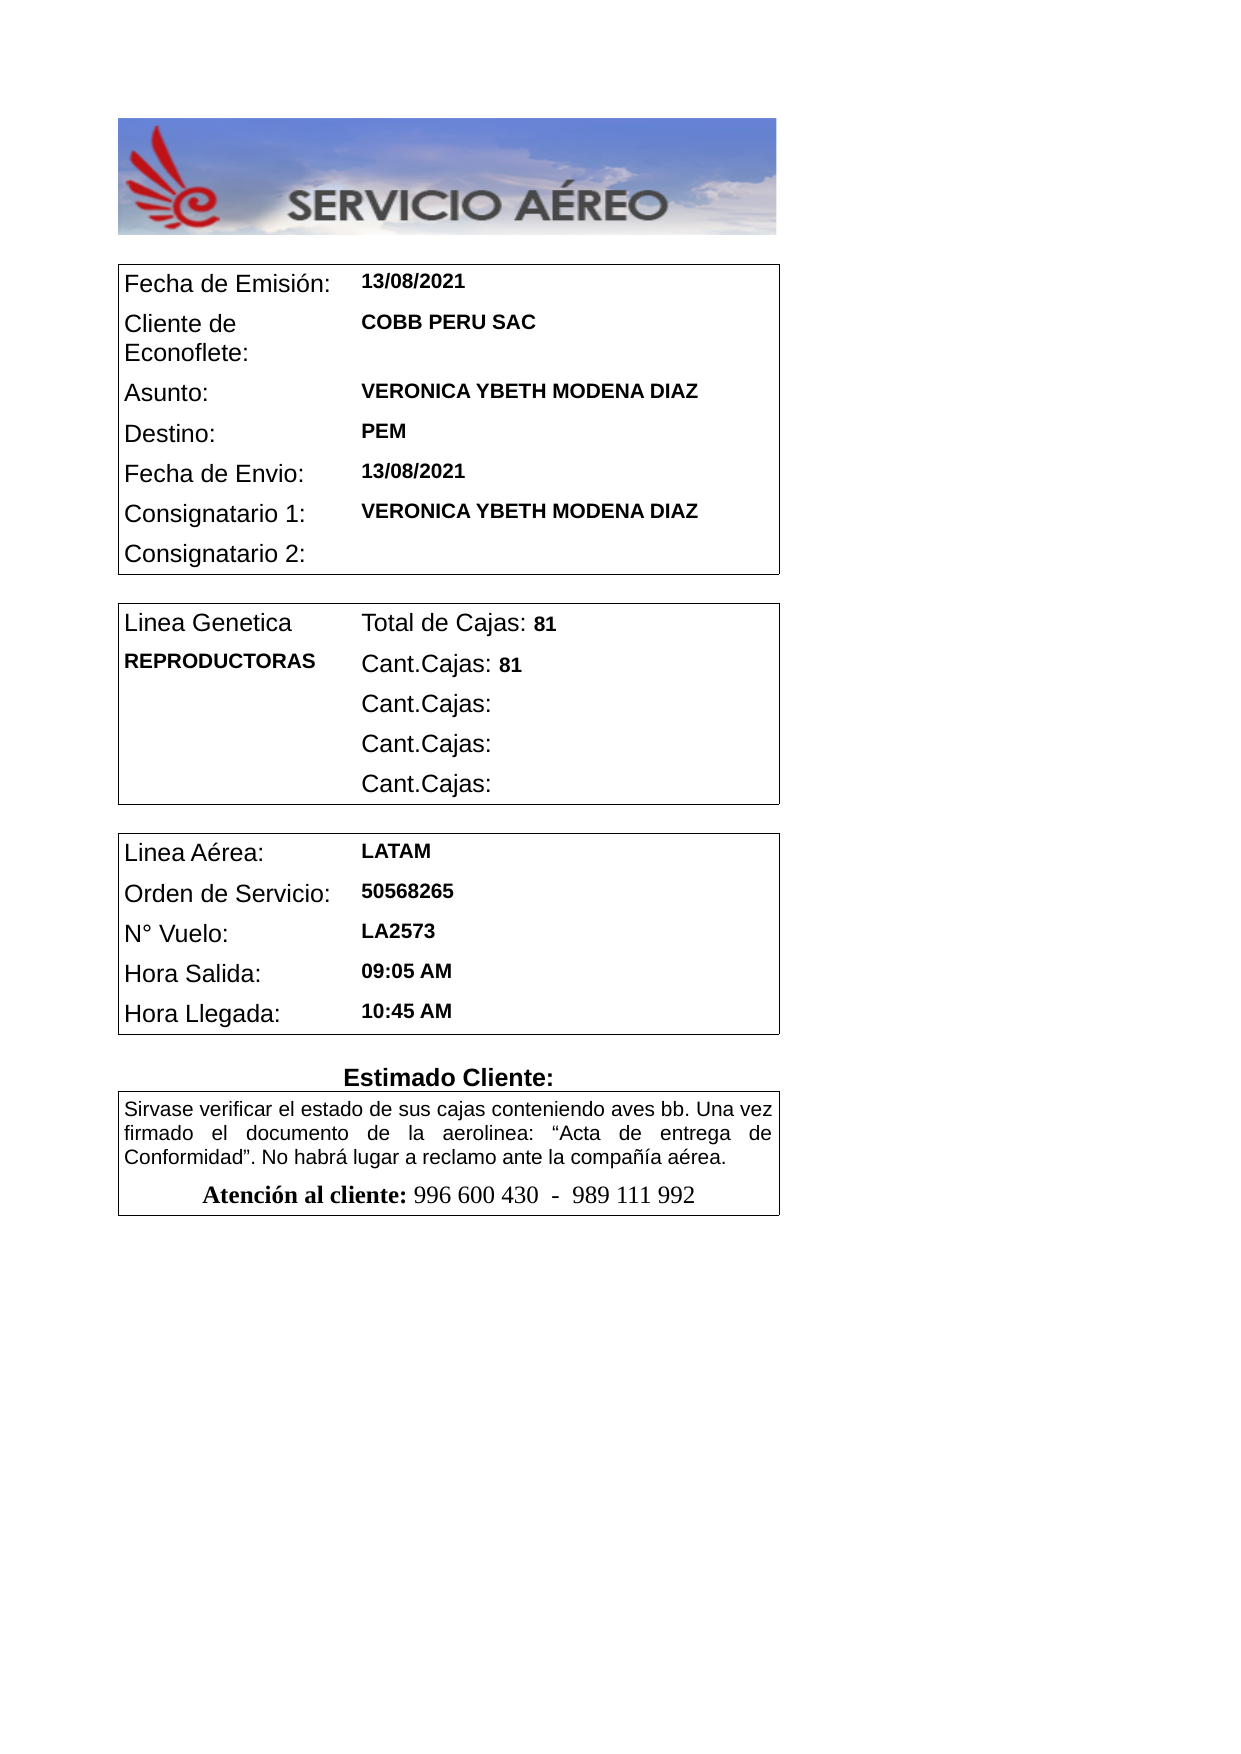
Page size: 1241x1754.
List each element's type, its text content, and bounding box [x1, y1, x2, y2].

table_cell Total de Cajas: 81 [356, 604, 779, 643]
table_cell [356, 805, 779, 833]
table_cell Atención al cliente: 996 600 430 - 989 111 992 [119, 1175, 779, 1215]
table_cell N° Vuelo: [119, 913, 356, 953]
table_cell [356, 534, 779, 574]
table_cell [119, 683, 356, 723]
table_cell Cant.Cajas: [356, 764, 779, 804]
table_cell 10:45 AM [356, 994, 779, 1034]
table_cell Cliente de Econoflete: [119, 304, 356, 373]
picture [118, 118, 777, 235]
table_cell VERONICA YBETH MODENA DIAZ [356, 373, 779, 413]
table_header 13/08/2021 [356, 265, 779, 304]
table_cell Cant.Cajas: 81 [356, 643, 779, 683]
table_cell Linea Genetica [119, 604, 356, 643]
table_cell REPRODUCTORAS [119, 643, 356, 683]
table_cell [356, 575, 779, 603]
table_cell Consignatario 1: [119, 493, 356, 533]
table_cell COBB PERU SAC [356, 304, 779, 373]
table_cell Sirvase verificar el estado de sus cajas conteniendo aves bb. Una vez firmado el documento de la aerolinea: “Acta de entrega de Conformidad”. No habrá lugar a reclamo ante la compañía aérea. [119, 1092, 779, 1175]
table_cell 50568265 [356, 873, 779, 913]
table_cell LATAM [356, 834, 779, 873]
table_cell 09:05 AM [356, 953, 779, 993]
table_cell Orden de Servicio: [119, 873, 356, 913]
table_cell PEM [356, 413, 779, 453]
table_header Fecha de Emisión: [119, 265, 356, 304]
table_cell [118, 805, 356, 833]
table_cell Cant.Cajas: [356, 683, 779, 723]
table_cell Fecha de Envio: [119, 453, 356, 493]
table_cell 13/08/2021 [356, 453, 779, 493]
table_cell [119, 723, 356, 763]
table_cell [119, 764, 356, 804]
table_cell Hora Llegada: [119, 994, 356, 1034]
table_cell Cant.Cajas: [356, 723, 779, 763]
table_cell VERONICA YBETH MODENA DIAZ [356, 493, 779, 533]
table_cell [118, 575, 356, 603]
table_cell Estimado Cliente: [118, 1035, 779, 1091]
table_cell Asunto: [119, 373, 356, 413]
table_cell Hora Salida: [119, 953, 356, 993]
table_cell Destino: [119, 413, 356, 453]
table_cell LA2573 [356, 913, 779, 953]
table_cell Consignatario 2: [119, 534, 356, 574]
table_cell Linea Aérea: [119, 834, 356, 873]
